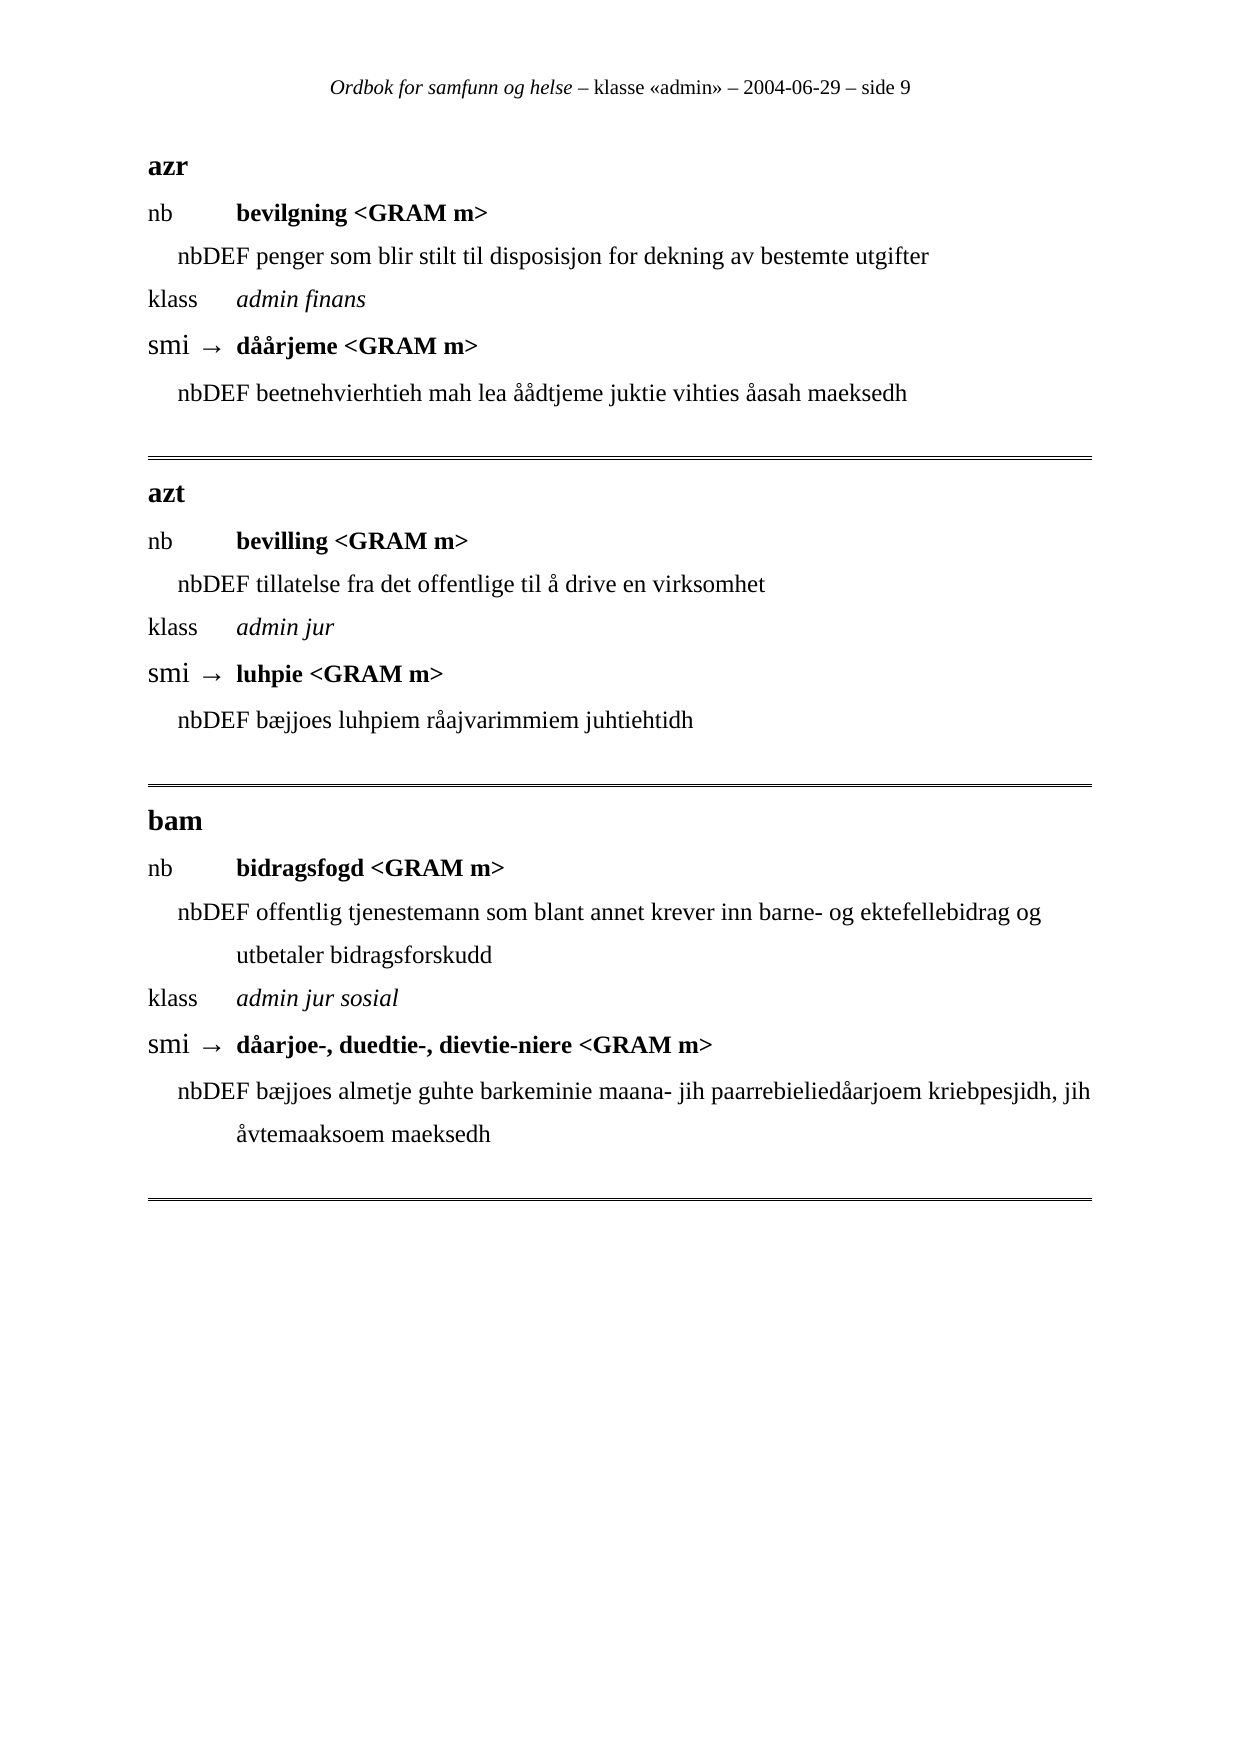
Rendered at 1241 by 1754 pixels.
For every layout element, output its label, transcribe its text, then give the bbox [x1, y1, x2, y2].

text klass admin jur [148, 612, 1092, 641]
text nbDEF offentlig tjenestemann som blant annet krever inn barne- og ektefellebidrag og utbetaler bidragsforskudd [177, 897, 1092, 968]
text nb bidragsfogd <GRAM m> [148, 853, 1092, 882]
text nb bevilling <GRAM m> [148, 526, 1092, 554]
text azt [148, 475, 1092, 509]
text klass admin finans [148, 284, 1092, 313]
text nbDEF bæjjoes luhpiem råajvarimmiem juhtiehtidh [177, 705, 1092, 734]
text nbDEF tillatelse fra det offentlige til å drive en virksomhet [177, 569, 1092, 598]
text nbDEF beetnehvierhtieh mah lea åådtjeme juktie vihties åasah maeksedh [177, 378, 1092, 406]
text nbDEF penger som blir stilt til disposisjon for dekning av bestemte utgifter [177, 241, 1092, 270]
text smi → dåarjoe-, duedtie-, dievtie-niere <GRAM m> [148, 1026, 1092, 1059]
text nb bevilgning <GRAM m> [148, 198, 1092, 227]
text azr [148, 148, 1092, 181]
text smi → luhpie <GRAM m> [148, 655, 1092, 689]
text smi → dåårjeme <GRAM m> [148, 327, 1092, 361]
text bam [148, 803, 1092, 837]
text nbDEF bæjjoes almetje guhte barkeminie maana- jih paarrebieliedåarjoem kriebpesjidh, jih åvtemaaksoem maeksedh [177, 1076, 1092, 1148]
text klass admin jur sosial [148, 983, 1092, 1012]
